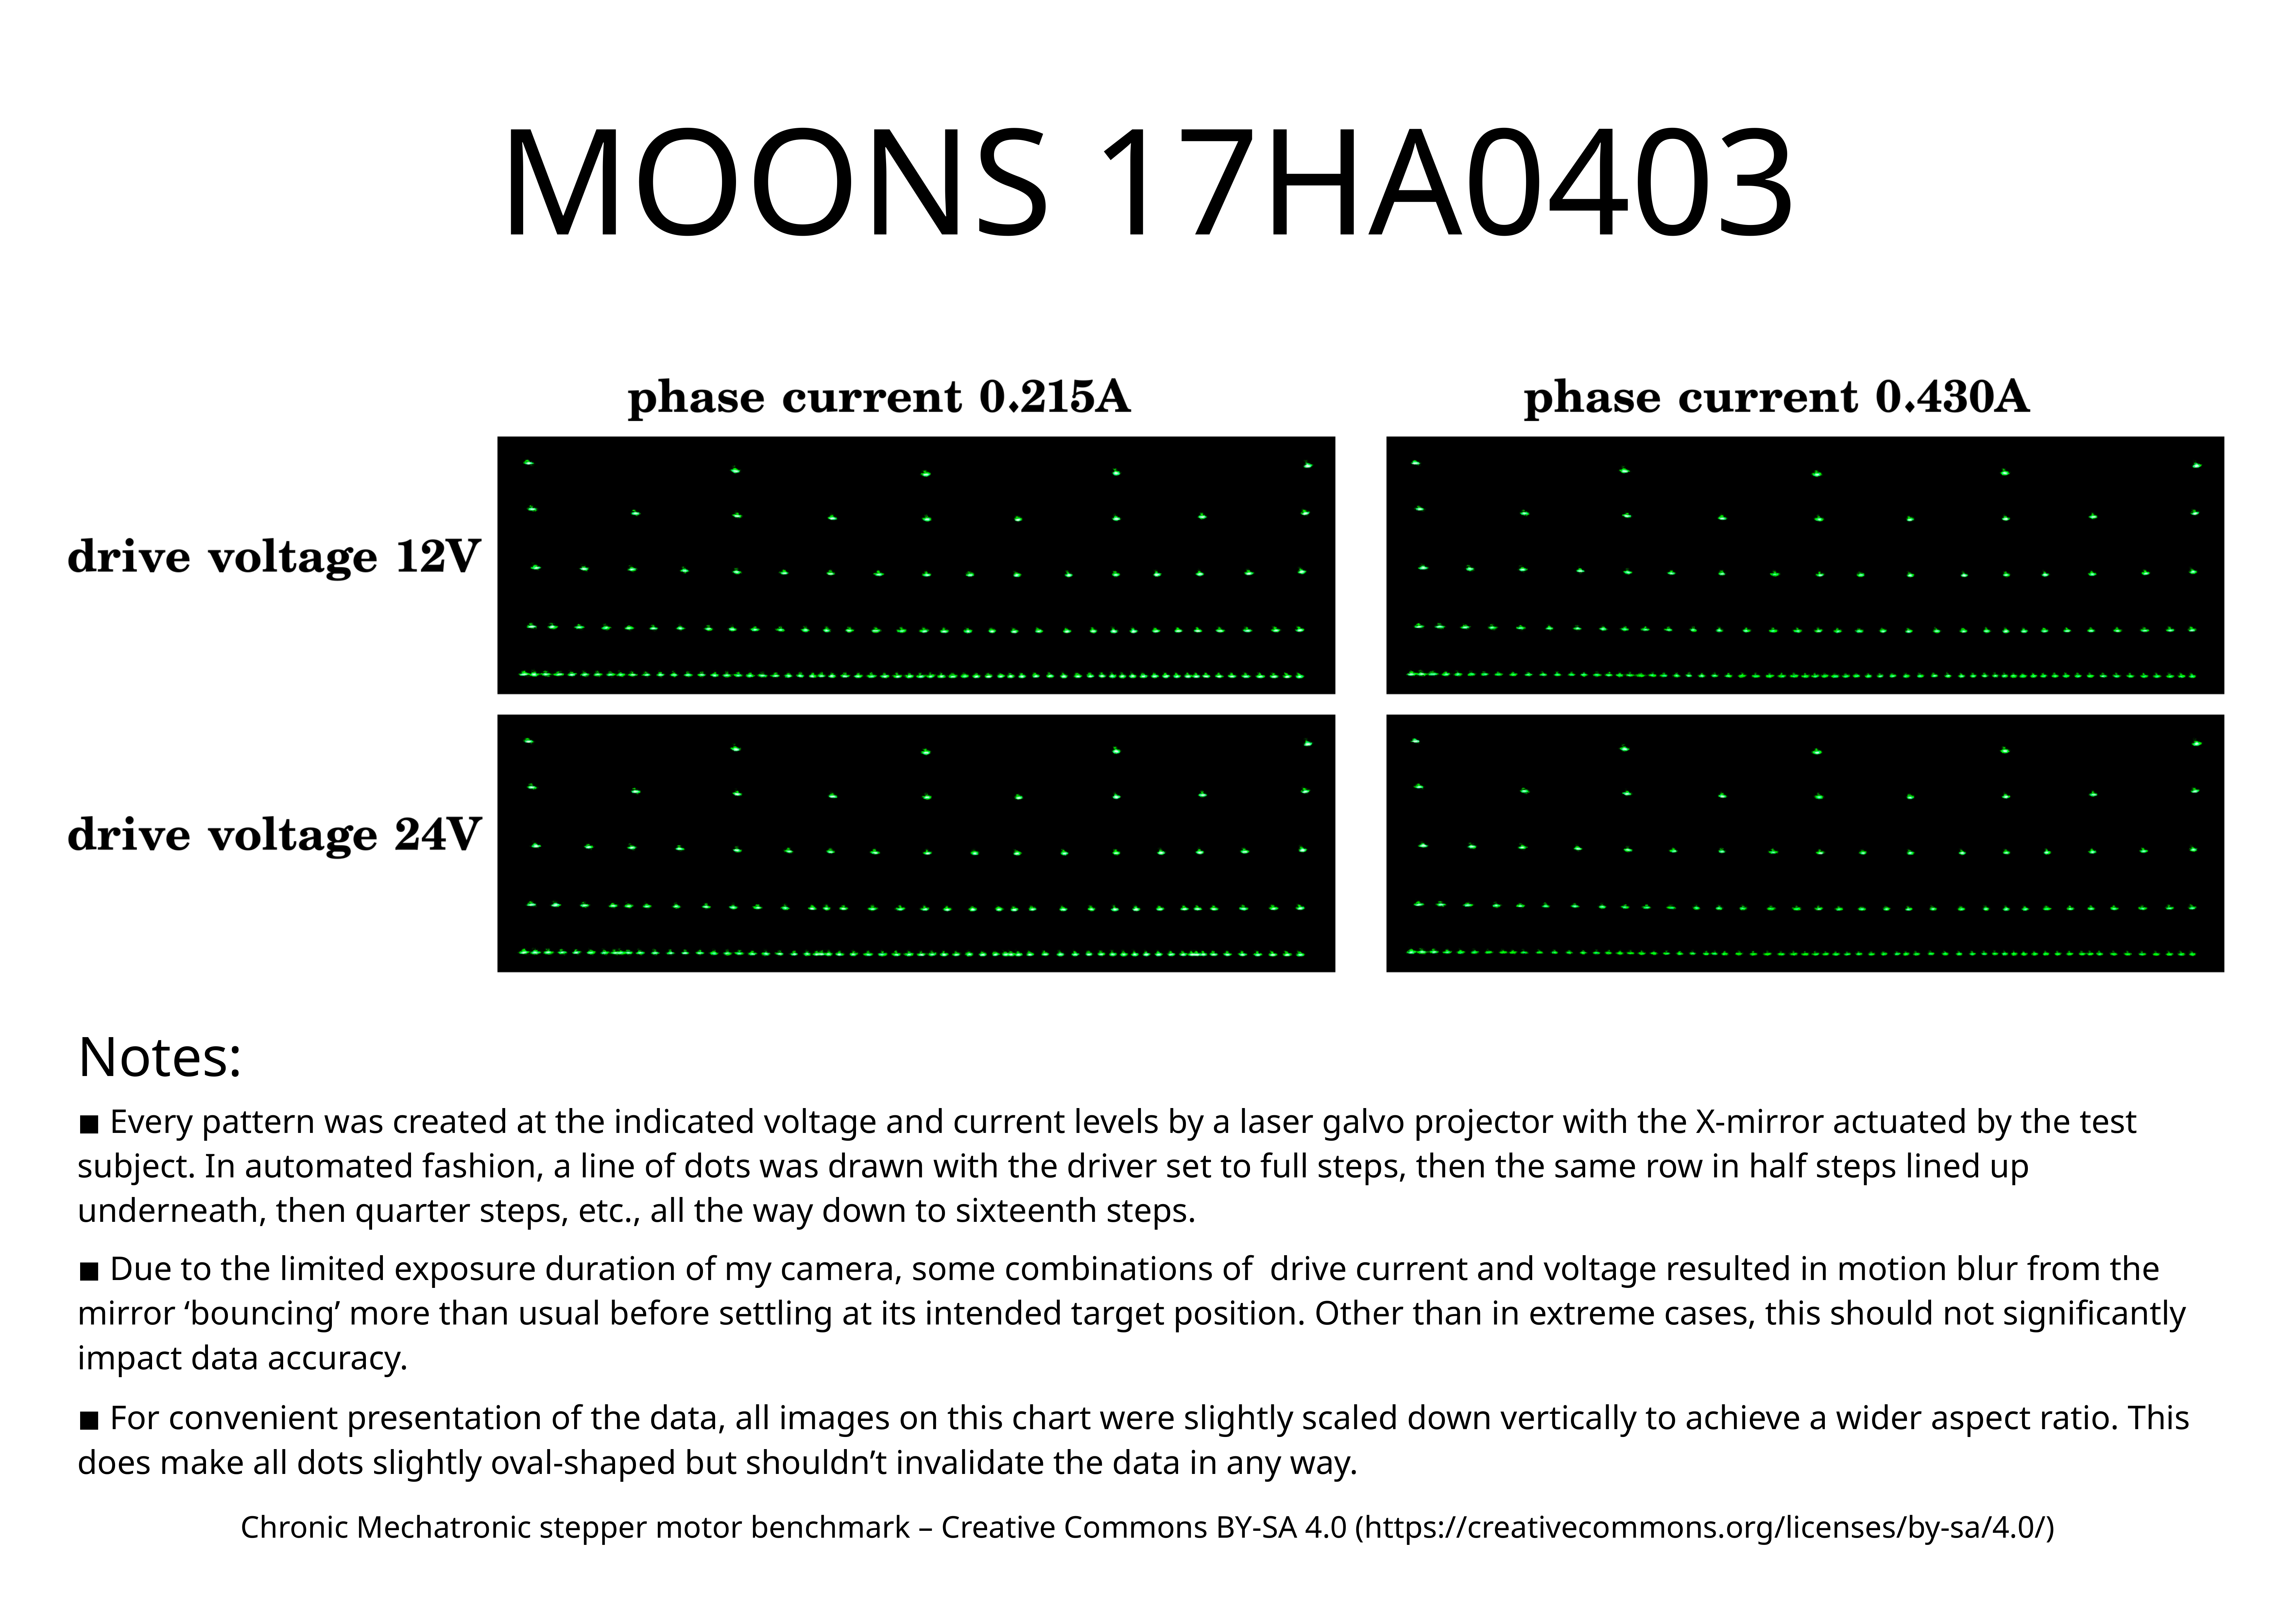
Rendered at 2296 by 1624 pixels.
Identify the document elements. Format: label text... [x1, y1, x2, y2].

text ◾ Every pattern was created at the indicated voltage and current levels by a laser galvo projector with the X-mirror actuated by the test subject. In automated fashion, a line of dots was drawn with the driver set to full steps, then the same row in half steps lined up underneath, then quarter steps, etc., all the way down to sixteenth steps. [77, 1098, 2219, 1232]
picture [0, 361, 2296, 1018]
text Notes: [77, 1018, 2219, 1092]
text ◾ For convenient presentation of the data, all images on this chart were slightly scaled down vertically to achieve a wider aspect ratio. This does make all dots slightly oval-shaped but shouldn’t invalidate the data in any way. [77, 1394, 2219, 1483]
text ◾ Due to the limited exposure duration of my camera, some combinations of drive current and voltage resulted in motion blur from the mirror ‘bouncing’ more than usual before settling at its intended target position. Other than in extreme cases, this should not significantly impact data accuracy. [77, 1245, 2219, 1379]
